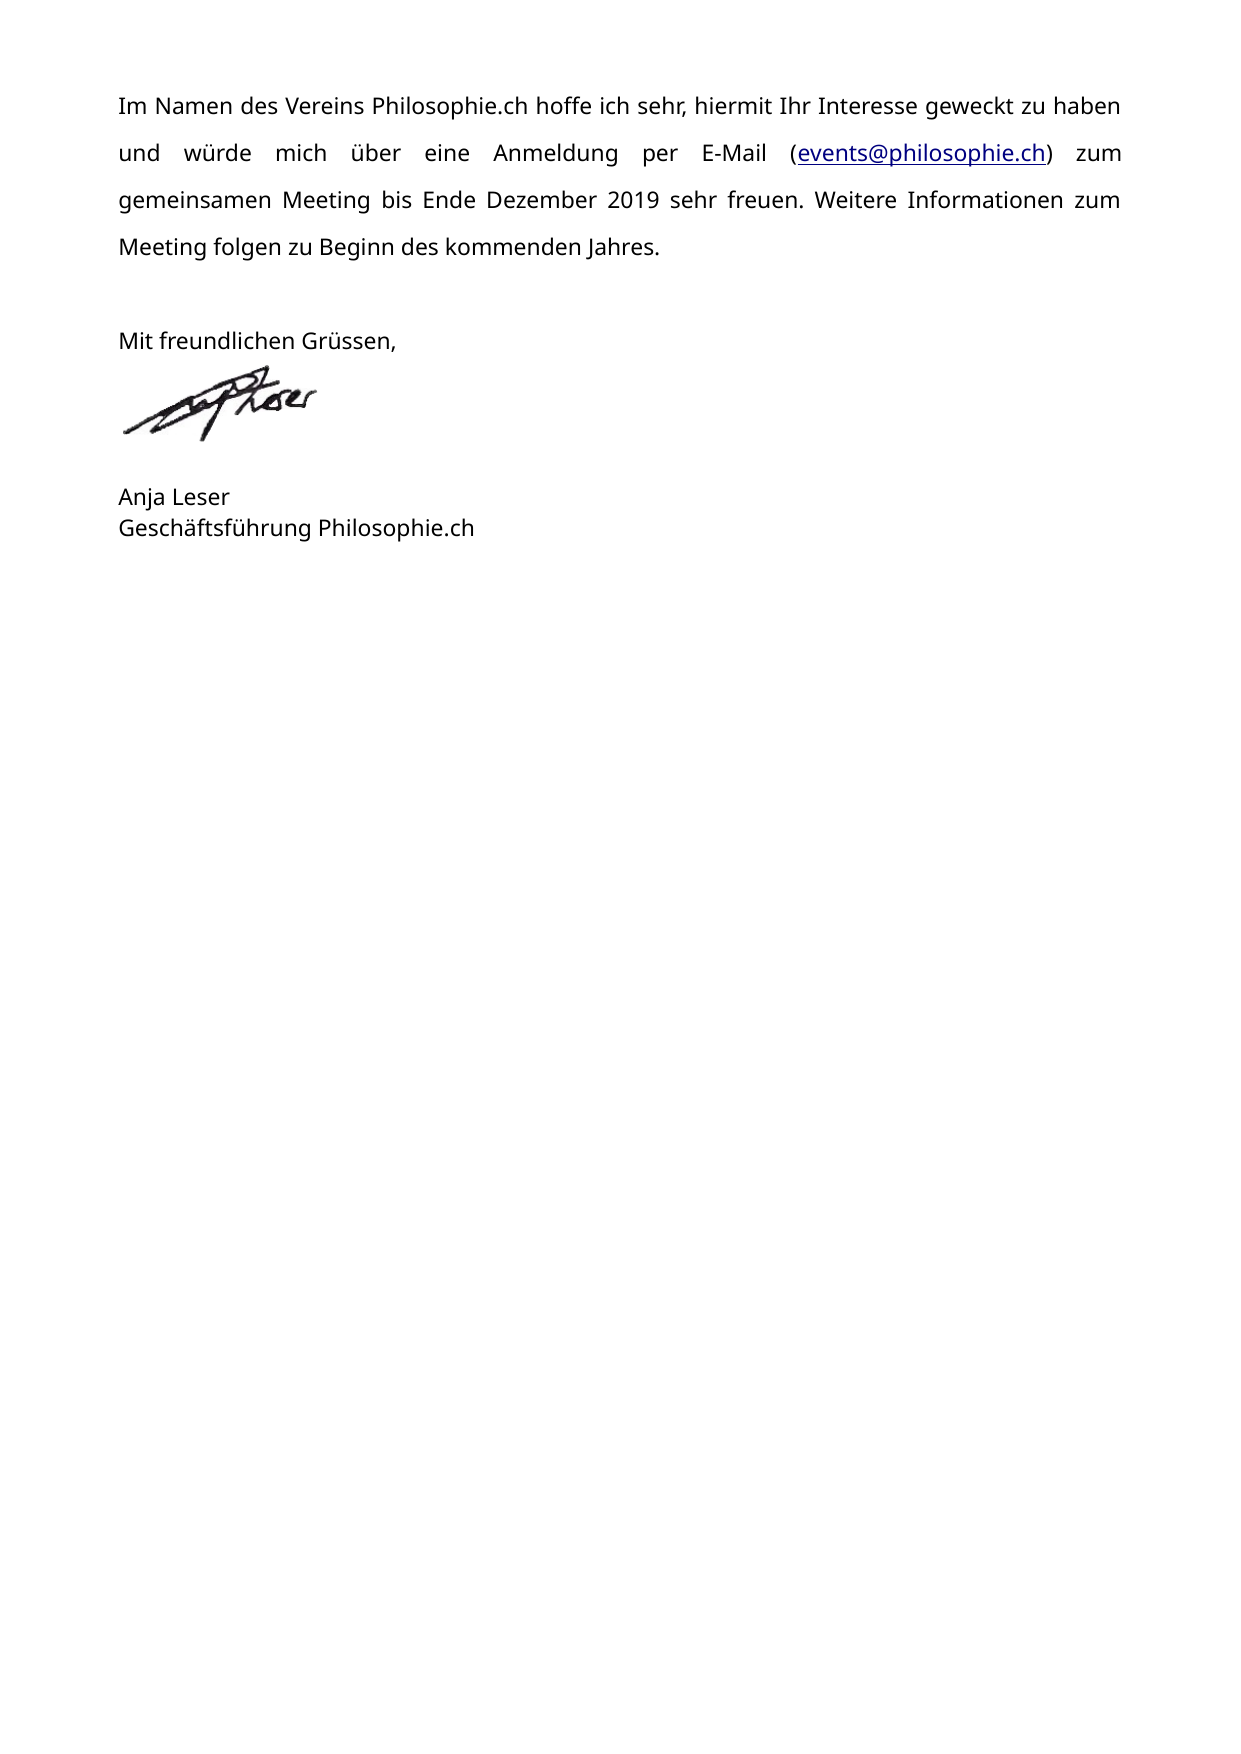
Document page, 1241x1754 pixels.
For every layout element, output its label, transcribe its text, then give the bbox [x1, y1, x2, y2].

text Anja Leser [118, 481, 1122, 512]
text Mit freundlichen Grüssen, [118, 325, 1122, 356]
text Im Namen des Vereins Philosophie.ch hoffe ich sehr, hiermit Ihr Interesse geweckt zu haben und würde mich über eine Anmeldung per E-Mail (events@philosophie.ch) zum gemeinsamen Meeting bis Ende Dezember 2019 sehr freuen. Weitere Informationen zum Meeting folgen zu Beginn des kommenden Jahres. [118, 90, 1122, 262]
text Geschäftsführung Philosophie.ch [118, 512, 1122, 543]
